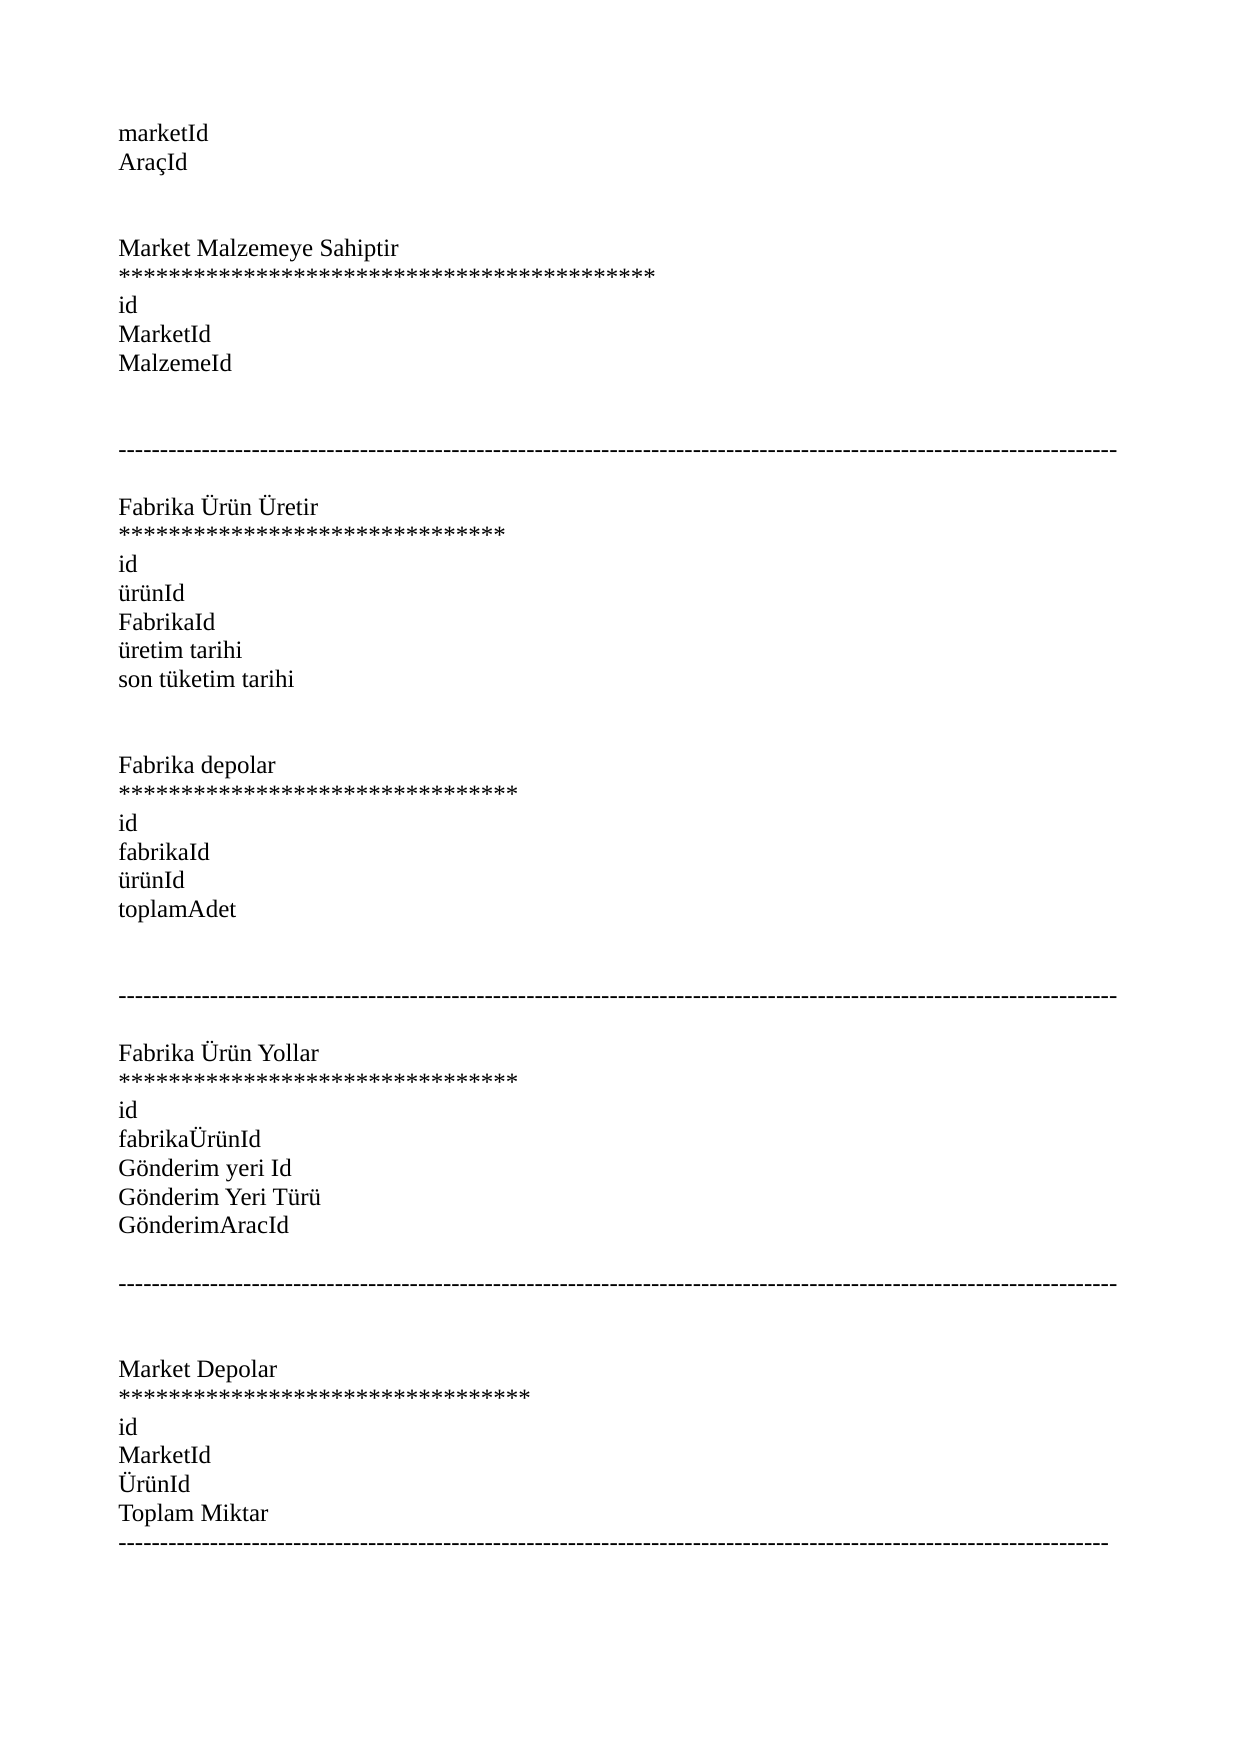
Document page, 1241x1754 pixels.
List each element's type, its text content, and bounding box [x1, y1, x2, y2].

text ******************************* [118, 521, 1122, 549]
text id [118, 1096, 1122, 1124]
text GönderimAracId [118, 1211, 1122, 1239]
text Fabrika Ürün Üretir [118, 492, 1122, 521]
text Gönderim yeri Id [118, 1153, 1122, 1182]
text ------------------------------------------------------------------------------------------------------------------------ [118, 981, 1122, 1009]
text id [118, 1412, 1122, 1441]
text Toplam Miktar [118, 1498, 1122, 1527]
text toplamAdet [118, 894, 1122, 923]
text ******************************************* [118, 262, 1122, 291]
text id [118, 291, 1122, 319]
text fabrikaÜrünId [118, 1124, 1122, 1153]
text Fabrika Ürün Yollar [118, 1038, 1122, 1067]
text MarketId [118, 319, 1122, 348]
text ******************************** [118, 1067, 1122, 1096]
text ÜrünId [118, 1469, 1122, 1498]
text FabrikaId [118, 607, 1122, 636]
text fabrikaId [118, 837, 1122, 866]
text MalzemeId [118, 348, 1122, 377]
text ******************************** [118, 779, 1122, 808]
text ------------------------------------------------------------------------------------------------------------------------ [118, 1268, 1122, 1297]
text üretim tarihi [118, 636, 1122, 664]
text Market Depolar [118, 1354, 1122, 1383]
text ürünId [118, 578, 1122, 607]
text id [118, 808, 1122, 837]
text ----------------------------------------------------------------------------------------------------------------------- [118, 1527, 1122, 1556]
text Gönderim Yeri Türü [118, 1182, 1122, 1211]
text MarketId [118, 1441, 1122, 1469]
text AraçId [118, 147, 1122, 176]
text ------------------------------------------------------------------------------------------------------------------------ [118, 434, 1122, 463]
text son tüketim tarihi [118, 664, 1122, 693]
text Fabrika depolar [118, 751, 1122, 779]
text marketId [118, 118, 1122, 147]
text Market Malzemeye Sahiptir [118, 233, 1122, 262]
text ürünId [118, 866, 1122, 894]
text ********************************* [118, 1383, 1122, 1412]
text id [118, 549, 1122, 578]
